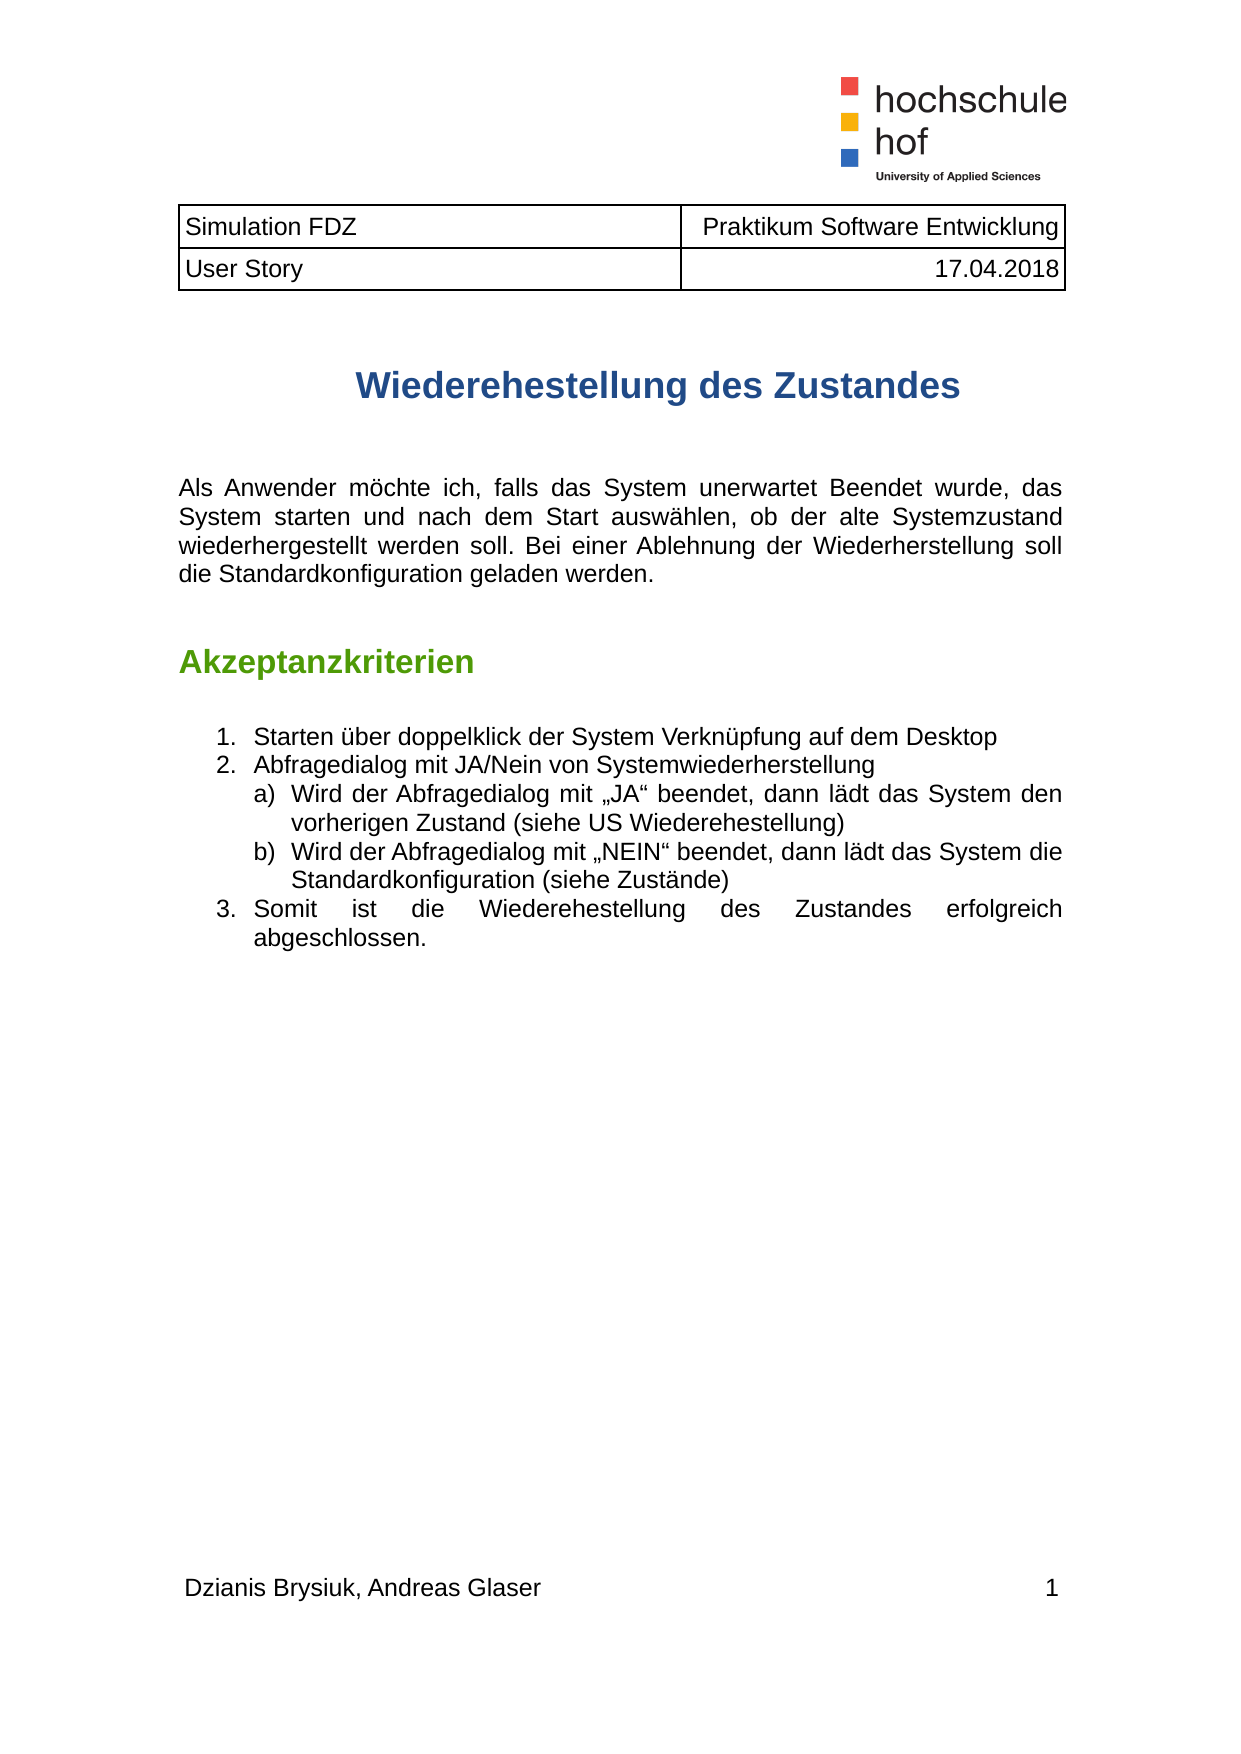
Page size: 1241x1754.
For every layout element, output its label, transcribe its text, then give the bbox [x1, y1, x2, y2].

text Wiederehestellung des Zustandes [178, 363, 1064, 406]
list Wird der Abfragedialog mit „JA“ beendet, dann lädt das System den vorherigen Zustand (siehe US Wiederehestellung) [253, 779, 1064, 837]
picture [841, 77, 1067, 182]
list Somit ist die Wiederehestellung des Zustandes erfolgreich abgeschlossen. [216, 894, 1064, 952]
list Wird der Abfragedialog mit „NEIN“ beendet, dann lädt das System die Standardkonfiguration (siehe Zustände) [253, 837, 1064, 894]
text Als Anwender möchte ich, falls das System unerwartet Beendet wurde, das System starten und nach dem Start auswählen, ob der alte Systemzustand wiederhergestellt werden soll. Bei einer Ablehnung der Wiederherstellung soll die Standardkonfiguration geladen werden. [178, 473, 1064, 588]
list Starten über doppelklick der System Verknüpfung auf dem Desktop [216, 722, 1064, 750]
subtitle Akzeptanzkriterien [178, 642, 1064, 680]
list Abfragedialog mit JA/Nein von Systemwiederherstellung [216, 750, 1064, 779]
